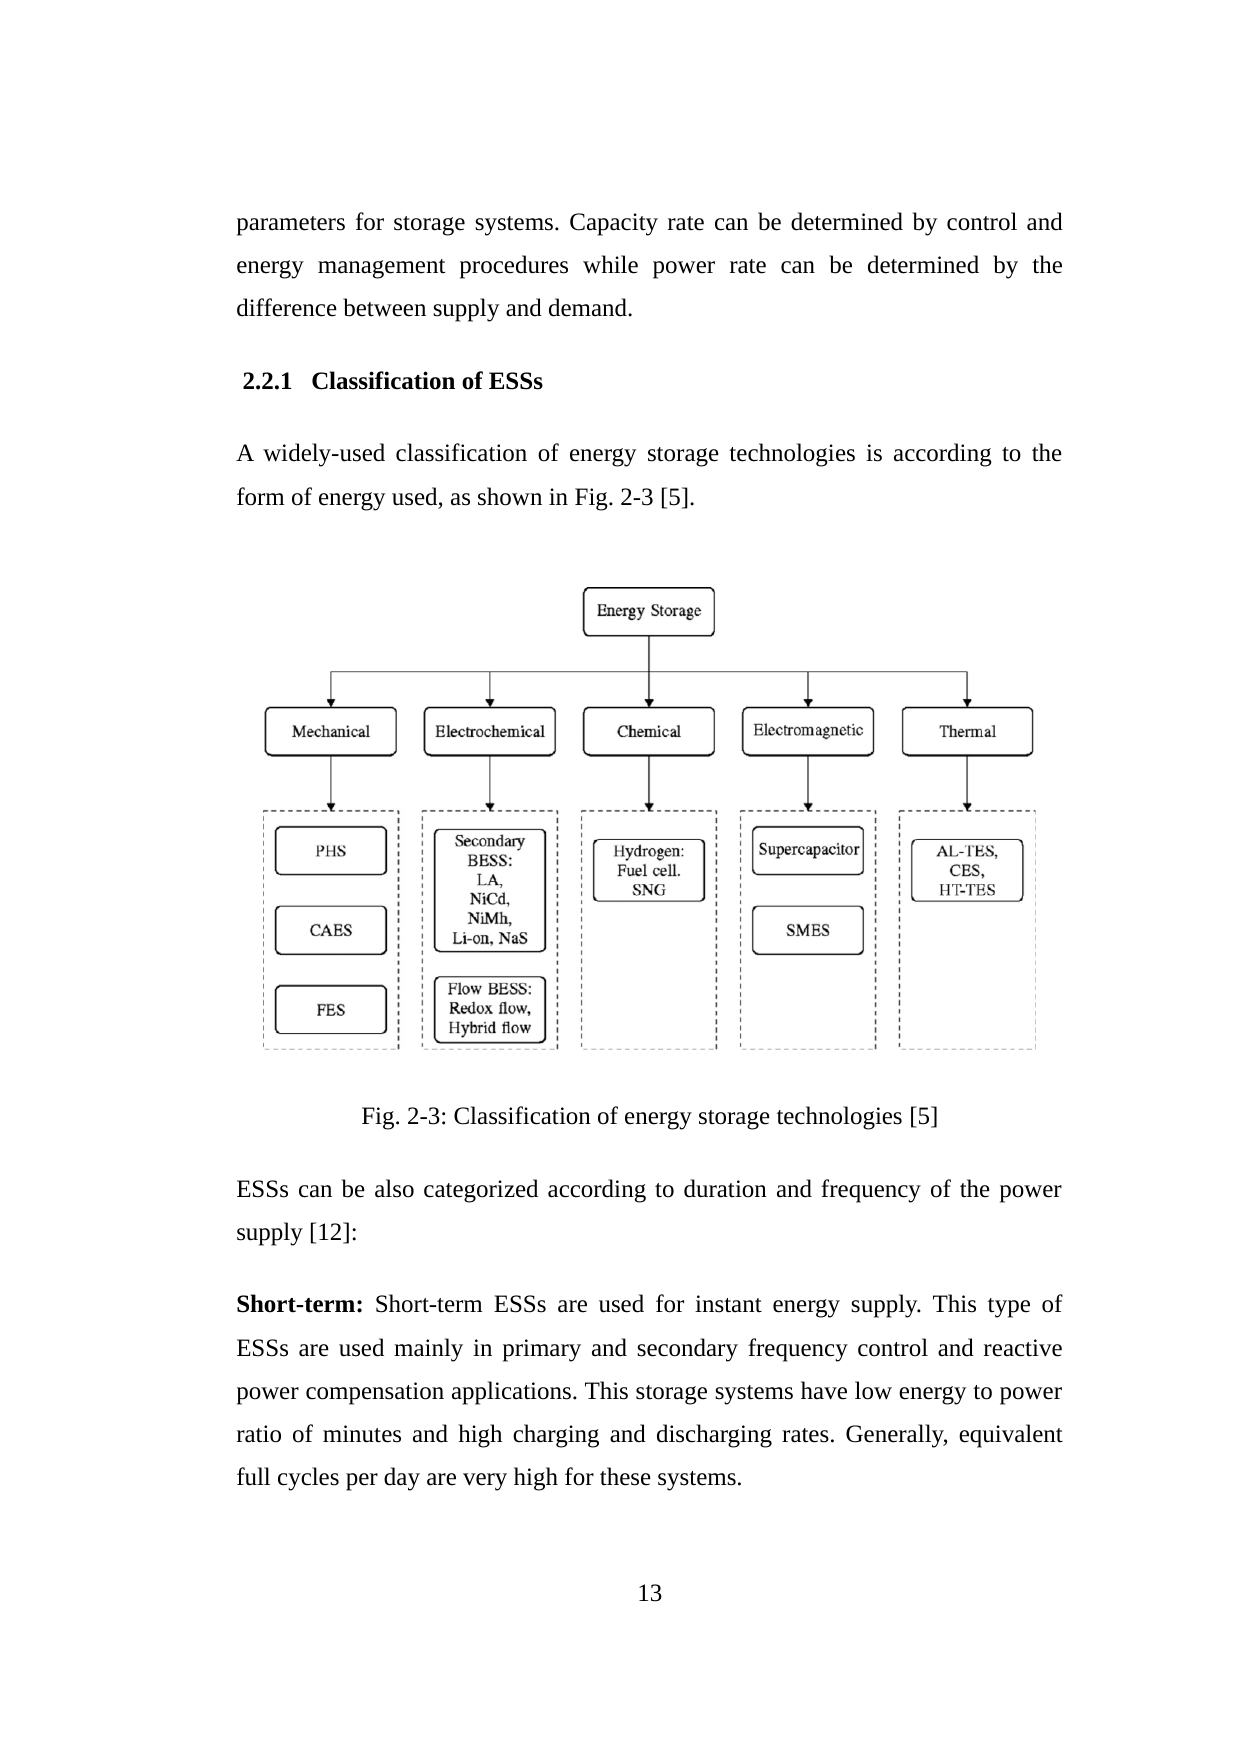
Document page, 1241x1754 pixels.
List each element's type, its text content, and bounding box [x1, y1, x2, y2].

subtitle Classification of ESSs [236, 366, 1063, 394]
text A widely-used classification of energy storage technologies is according to the form of energy used, as shown in Fig. 2-3 [5]⁠. [236, 438, 1063, 510]
picture [236, 566, 1064, 1069]
text Short-term: Short-term ESSs are used for instant energy supply. This type of ESSs are used mainly in primary and secondary frequency control and reactive power compensation applications. This storage systems have low energy to power ratio of minutes and high charging and discharging rates. Generally, equivalent full cycles per day are very high for these systems. [236, 1289, 1063, 1491]
text ESSs can be also categorized according to duration and frequency of the power supply [12]⁠: [236, 1174, 1063, 1246]
text Fig. 2-3: Classification of energy storage technologies [5]⁠ [236, 1101, 1063, 1130]
text parameters for storage systems. Capacity rate can be determined by control and energy management procedures while power rate can be determined by the difference between supply and demand. [236, 207, 1063, 322]
